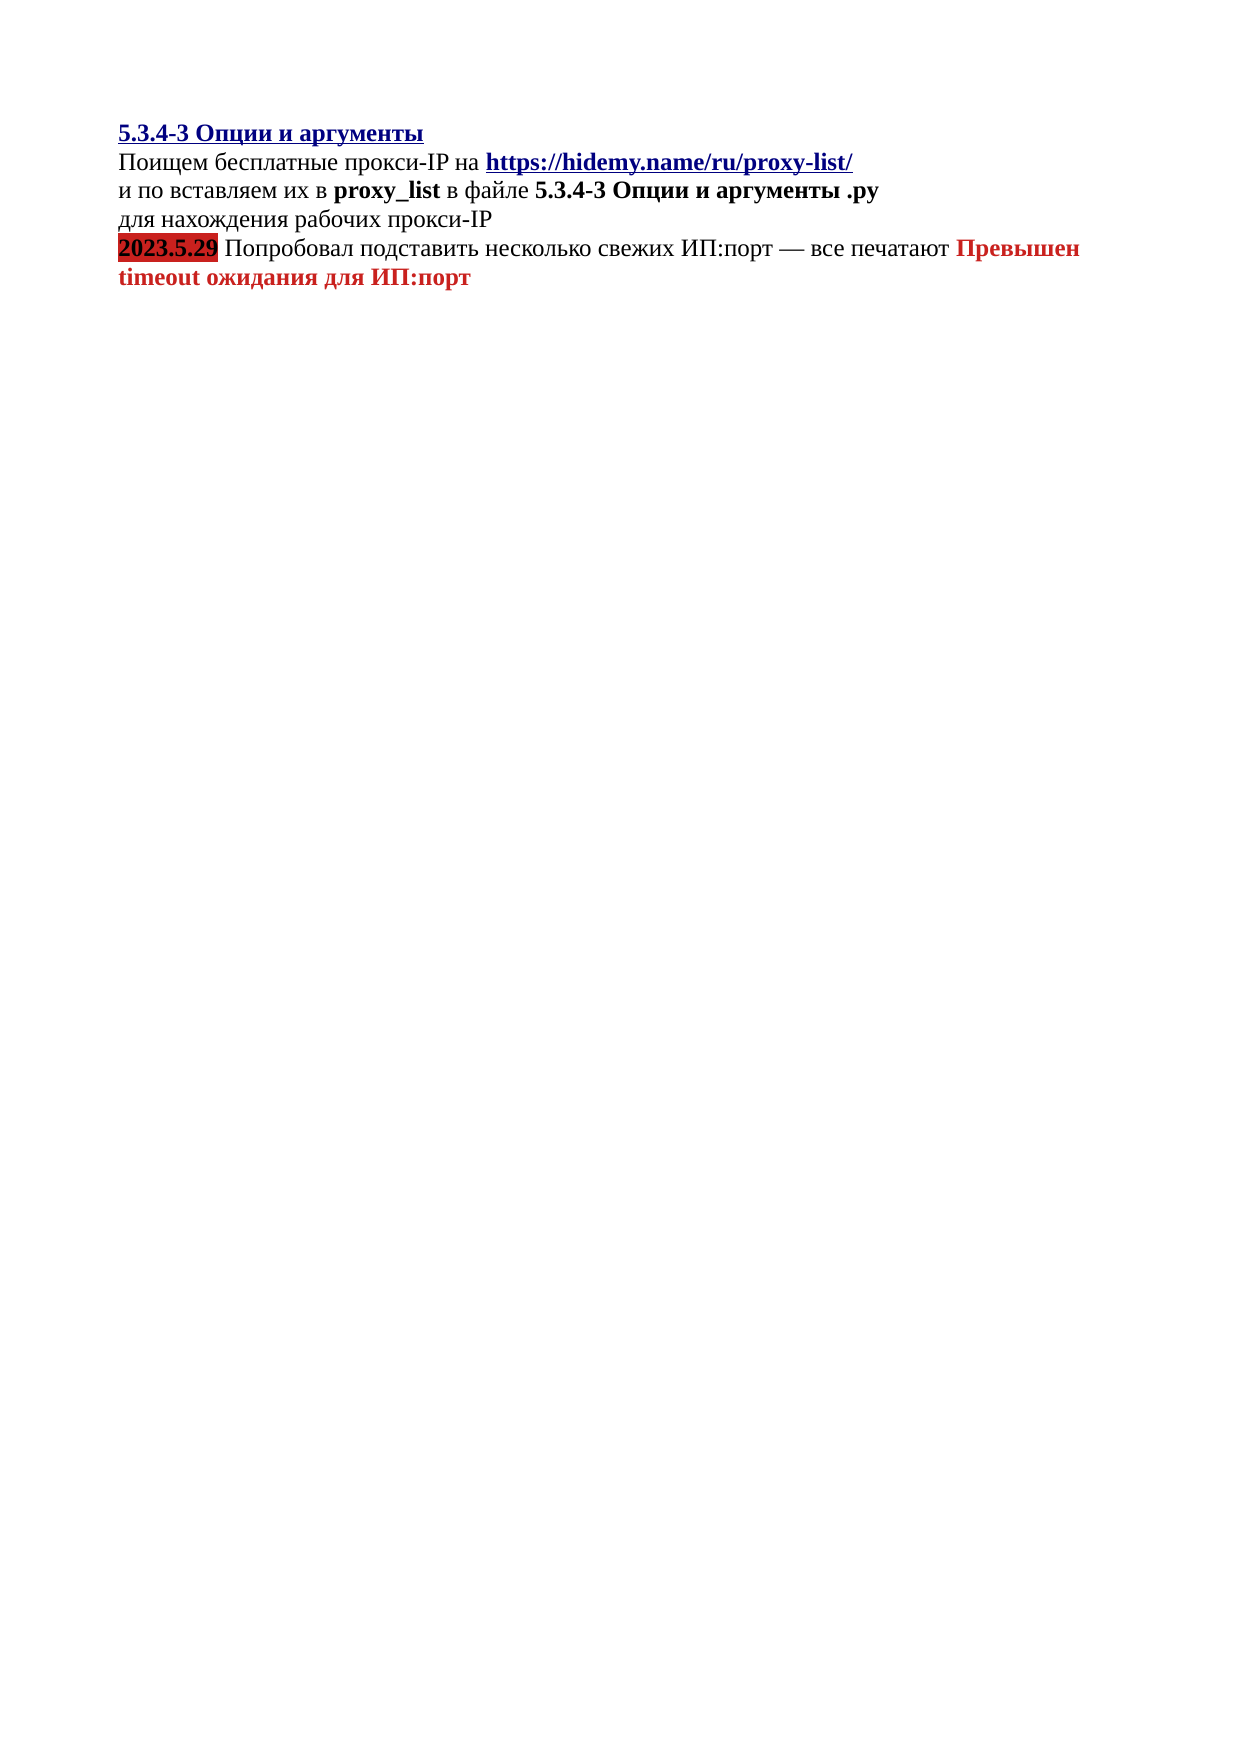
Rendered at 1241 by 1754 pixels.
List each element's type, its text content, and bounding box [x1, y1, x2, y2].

text Поищем бесплатные прокси-IP на https://hidemy.name/ru/proxy-list/ [118, 147, 1122, 176]
text 5.3.4-3 Опции и аргументы [118, 118, 1122, 147]
text для нахождения рабочих прокси-IP [118, 204, 1122, 233]
text 2023.5.29 Попробовал подставить несколько свежих ИП:порт — все печатают Превышен timeout ожидания для ИП:порт [118, 233, 1122, 291]
text и по вставляем их в proxy_list в файле 5.3.4-3 Опции и аргументы .py [118, 176, 1122, 204]
